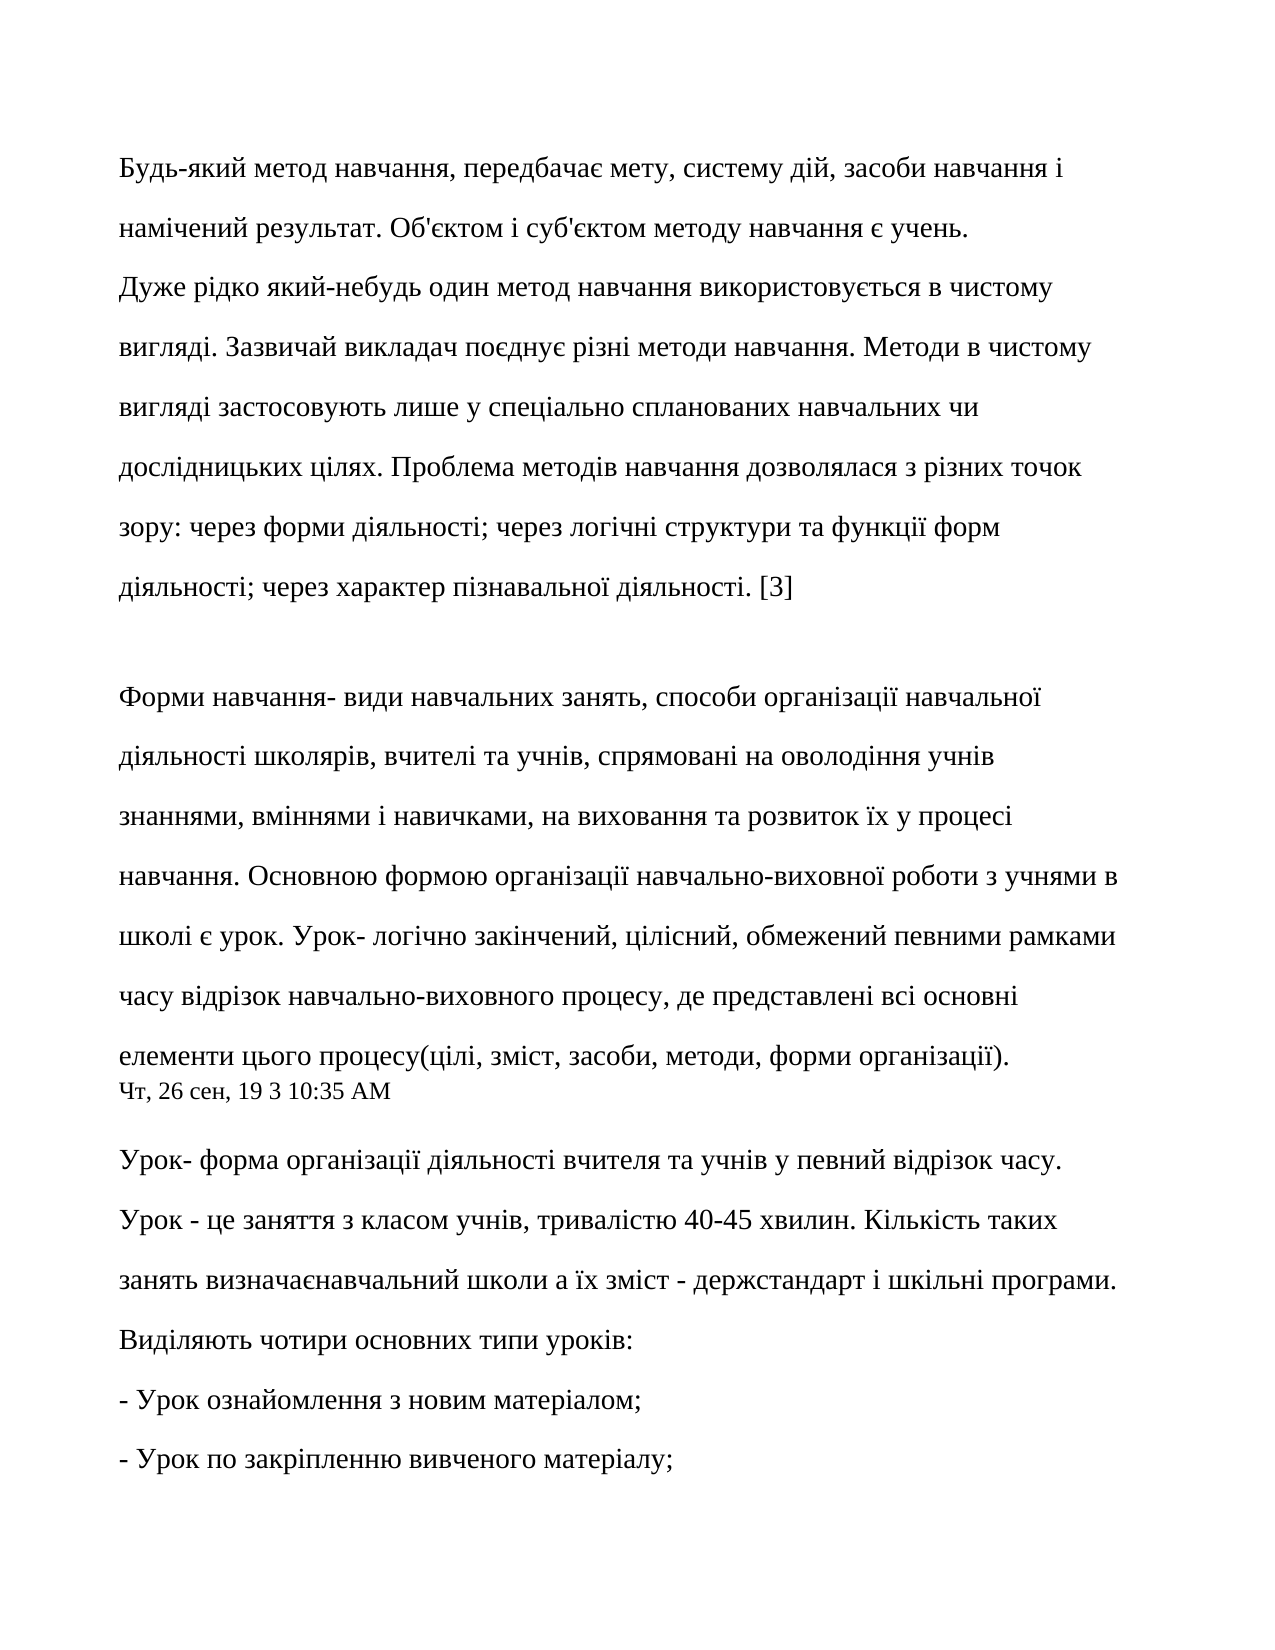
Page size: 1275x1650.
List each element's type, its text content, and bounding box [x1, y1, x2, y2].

text - Урок по закріпленню вивченого матеріалу; [118, 1441, 702, 1475]
text Будь-який метод навчання, передбачає мету, систему дій, засоби навчання і [118, 150, 1087, 183]
text Урок- форма організації діяльності вчителя та учнів у певний відрізок часу. [118, 1142, 1091, 1176]
text діяльності; через характер пізнавальної діяльності. [3] [118, 569, 829, 602]
text Виділяють чотири основних типи уроків: [118, 1322, 668, 1355]
text знаннями, вміннями і навичками, на виховання та розвиток їх у процесі [118, 798, 1046, 832]
text вигляді. Зазвичай викладач поєднує різні методи навчання. Методи в чистому [118, 329, 1119, 363]
text Урок - це заняття з класом учнів, тривалістю 40-45 хвилин. Кількість таких [118, 1202, 1089, 1236]
text намічений результат. Об'єктом і суб'єктом методу навчання є учень. [118, 210, 993, 243]
text школі є урок. Урок- логічно закінчений, цілісний, обмежений певними рамками [118, 918, 1145, 951]
text Дуже рідко який-небудь один метод навчання використовується в чистому [118, 269, 1076, 303]
text діяльності школярів, вчителі та учнів, спрямовані на оволодіння учнів [118, 738, 1026, 772]
text навчання. Основною формою організації навчально-виховної роботи з учнями в [118, 858, 1149, 892]
text елементи цього процесу(цілі, зміст, засоби, методи, форми організації). [118, 1038, 1040, 1071]
text - Урок ознайомлення з новим матеріалом; [118, 1382, 672, 1415]
text часу відрізок навчально-виховного процесу, де представлені всі основні [118, 978, 1047, 1011]
text дослідницьких цілях. Проблема методів навчання дозволялася з різних точок [118, 449, 1112, 482]
text занять визначаєнавчальний школи а їх зміст - держстандарт і шкільні програми. [118, 1262, 1148, 1295]
text вигляді застосовують лише у спеціально спланованих навчальних чи [118, 389, 1010, 423]
text Форми навчання- види навчальних занять, способи організації навчальної [118, 679, 1073, 712]
text зору: через форми діяльності; через логічні структури та функції форм [118, 509, 1034, 542]
text Чт, 26 сен, 19 3 10:35 AM [118, 1076, 1157, 1105]
